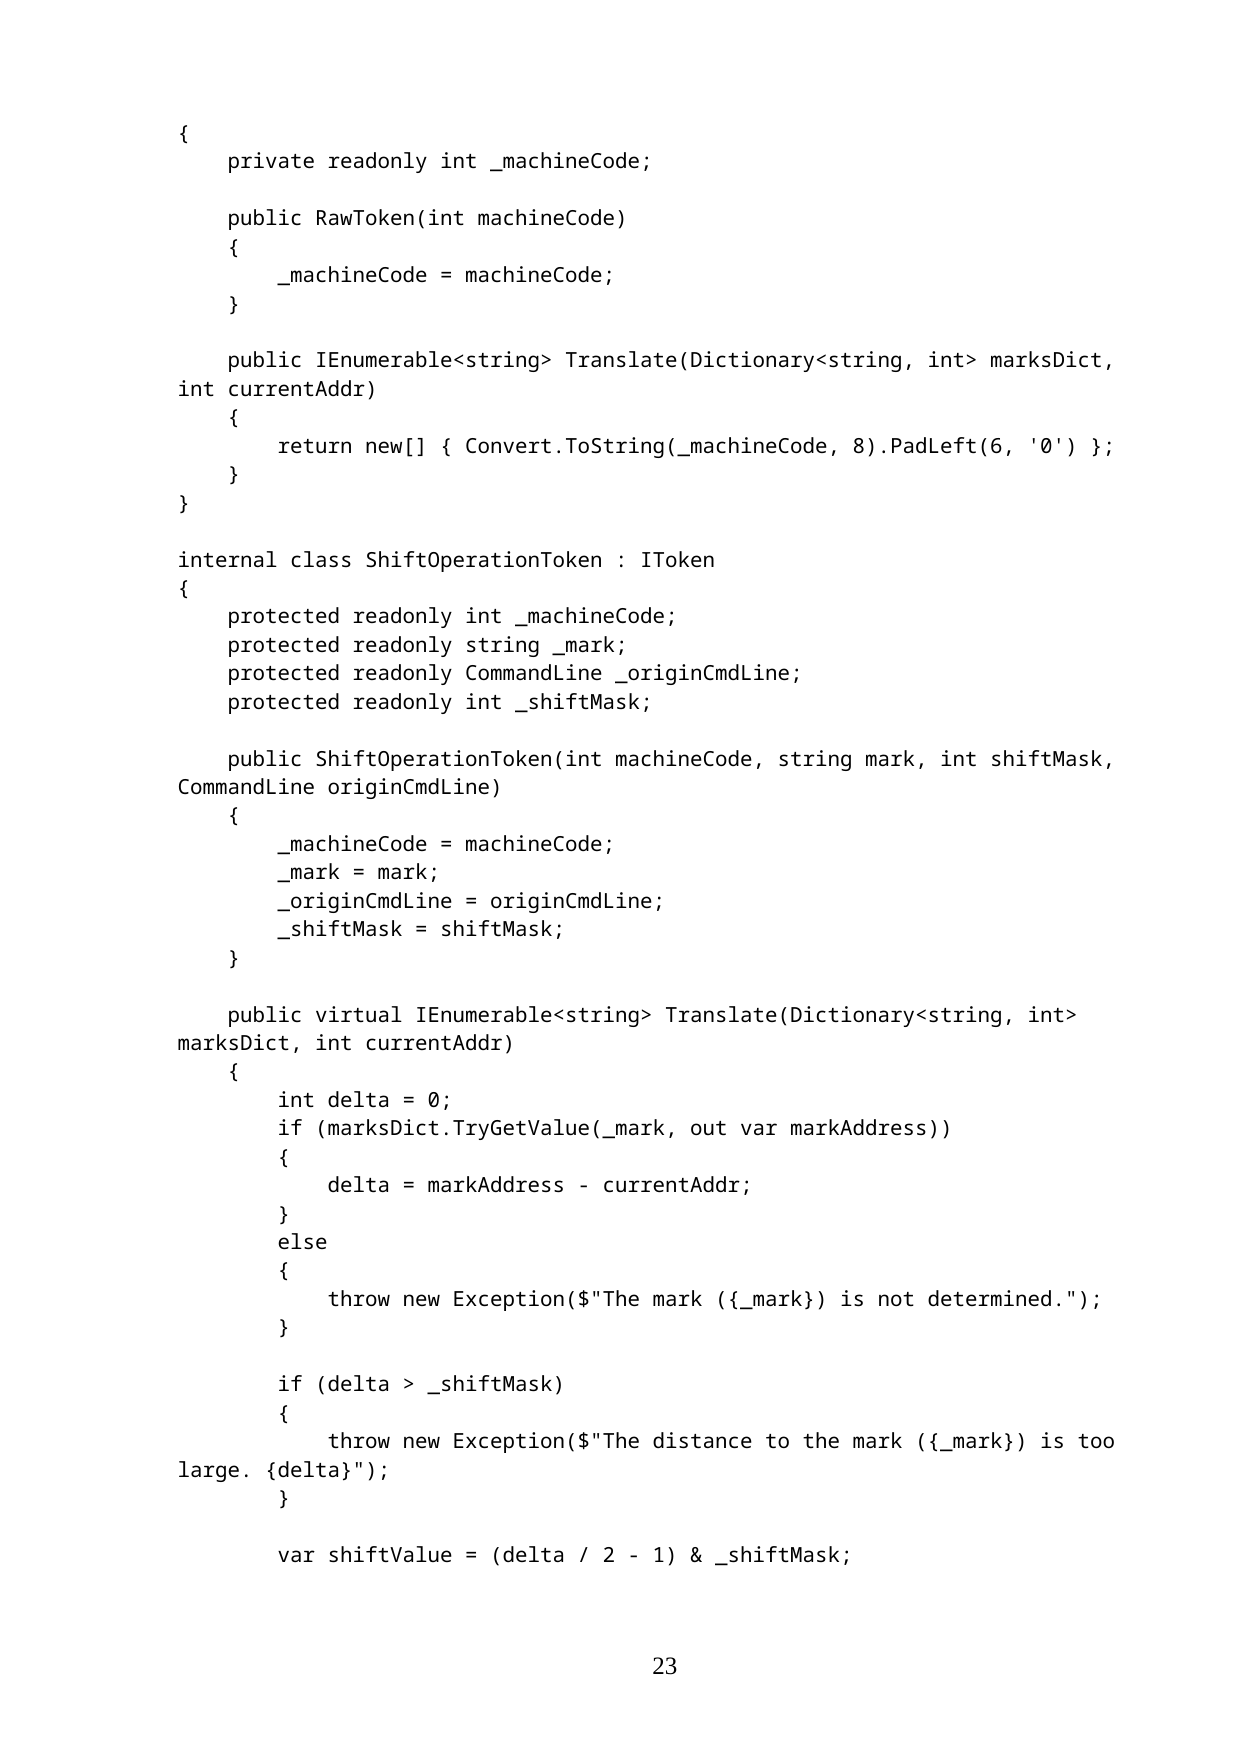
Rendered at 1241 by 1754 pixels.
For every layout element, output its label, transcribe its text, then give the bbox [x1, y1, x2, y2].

table_header { private readonly int _machineCode; public RawToken(int machineCode) { _machineCode = machineCode; } public IEnumerable<string> Translate(Dictionary<string, int> marksDict, int currentAddr) { return new[] { Convert.ToString(_machineCode, 8).PadLeft(6, '0') }; } } internal class ShiftOperationToken : IToken { protected readonly int _machineCode; protected readonly string _mark; protected readonly CommandLine _originCmdLine; protected readonly int _shiftMask; public ShiftOperationToken(int machineCode, string mark, int shiftMask, CommandLine originCmdLine) { _machineCode = machineCode; _mark = mark; _originCmdLine = originCmdLine; _shiftMask = shiftMask; } public virtual IEnumerable<string> Translate(Dictionary<string, int> marksDict, int currentAddr) { int delta = 0; if (marksDict.TryGetValue(_mark, out var markAddress)) { delta = markAddress - currentAddr; } else { throw new Exception($"The mark ({_mark}) is not determined."); } if (delta > _shiftMask) { throw new Exception($"The distance to the mark ({_mark}) is too large. {delta}"); } var shiftValue = (delta / 2 - 1) & _shiftMask; [177, 118, 1152, 1597]
